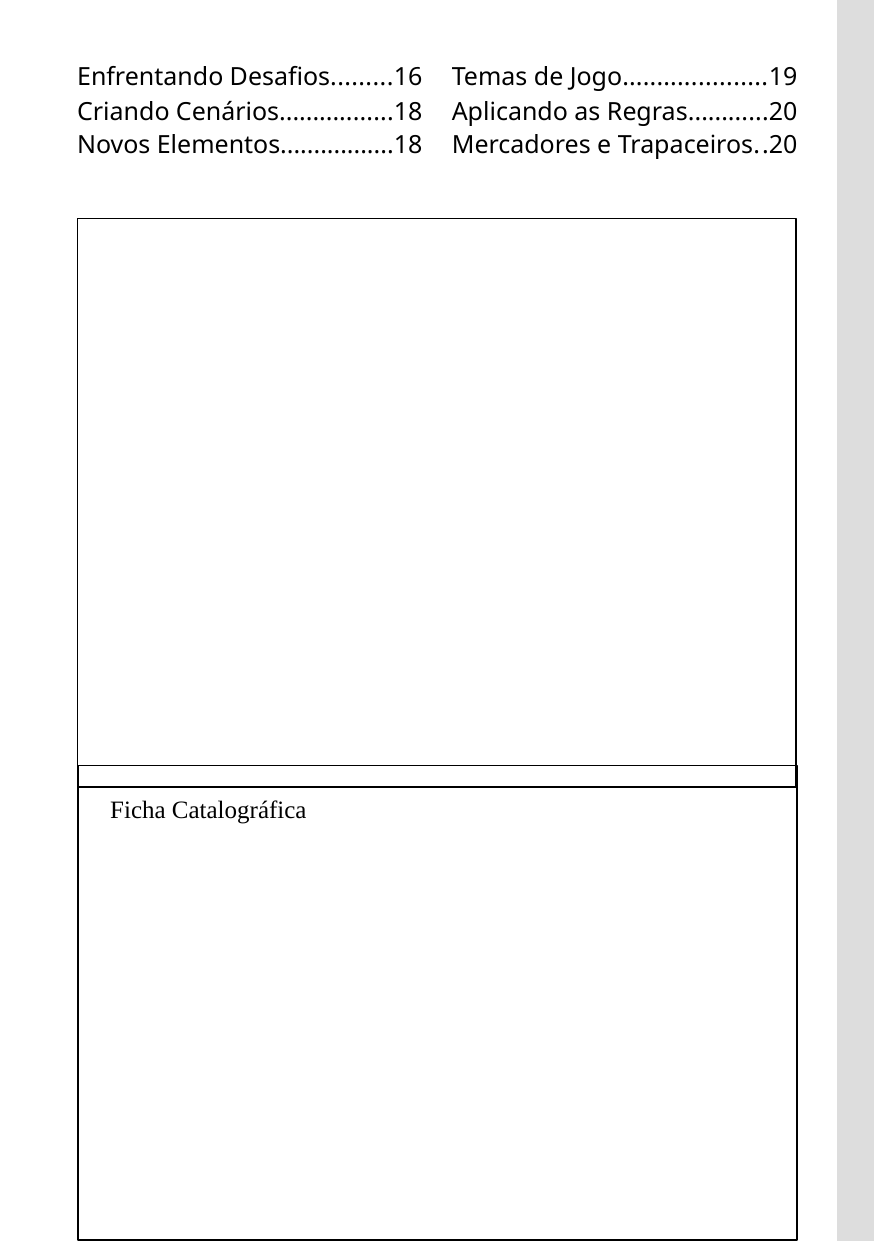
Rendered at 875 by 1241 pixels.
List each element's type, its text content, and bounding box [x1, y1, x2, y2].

text Temas de Jogo 19 [452, 59, 797, 93]
text Novos Elementos 18 [77, 127, 422, 161]
text Criando Cenários 18 [77, 93, 422, 127]
text Aplicando as Regras 20 [452, 93, 797, 127]
text Mercadores e Trapaceiros 20 [452, 127, 797, 161]
text Enfrentando Desafios 16 [77, 59, 422, 93]
